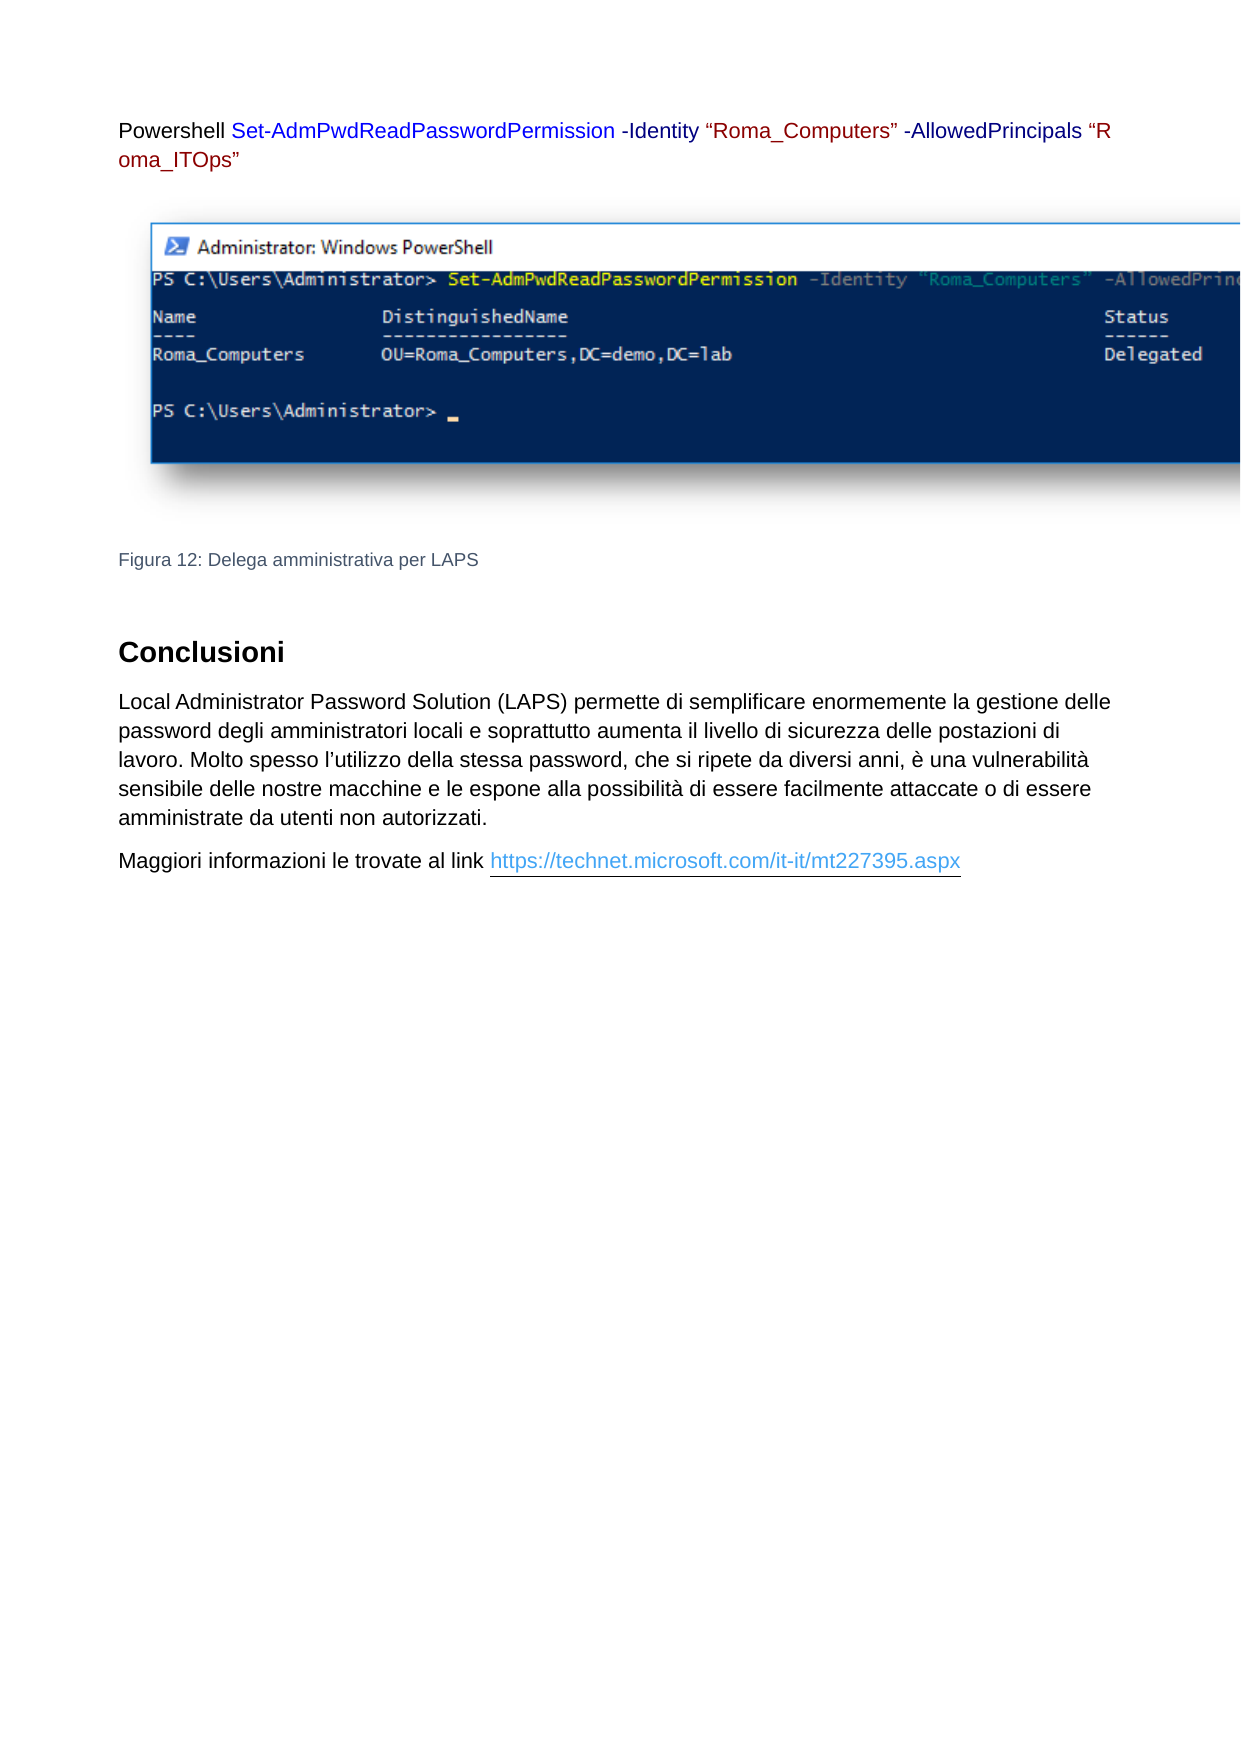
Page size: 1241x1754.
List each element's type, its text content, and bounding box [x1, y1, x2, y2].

text Local Administrator Password Solution (LAPS) permette di semplificare enormemente la gestione delle password degli amministratori locali e soprattutto aumenta il livello di sicurezza delle postazioni di lavoro. Molto spesso l’utilizzo della stessa password, che si ripete da diversi anni, è una vulnerabilità sensibile delle nostre macchine e le espone alla possibilità di essere facilmente attaccate o di essere amministrate da utenti non autorizzati. [118, 688, 1122, 829]
text Conclusioni [118, 635, 1122, 669]
text Maggiori informazioni le trovate al link https://technet.microsoft.com/it-it/mt227395.aspx [118, 848, 1122, 876]
picture [118, 190, 1241, 530]
text Figura 12: Delega amministrativa per LAPS [118, 548, 1122, 570]
text Powershell Set-AdmPwdReadPasswordPermission -Identity “Roma_Computers” -AllowedPrincipals “Roma_ITOps” [118, 118, 1122, 172]
